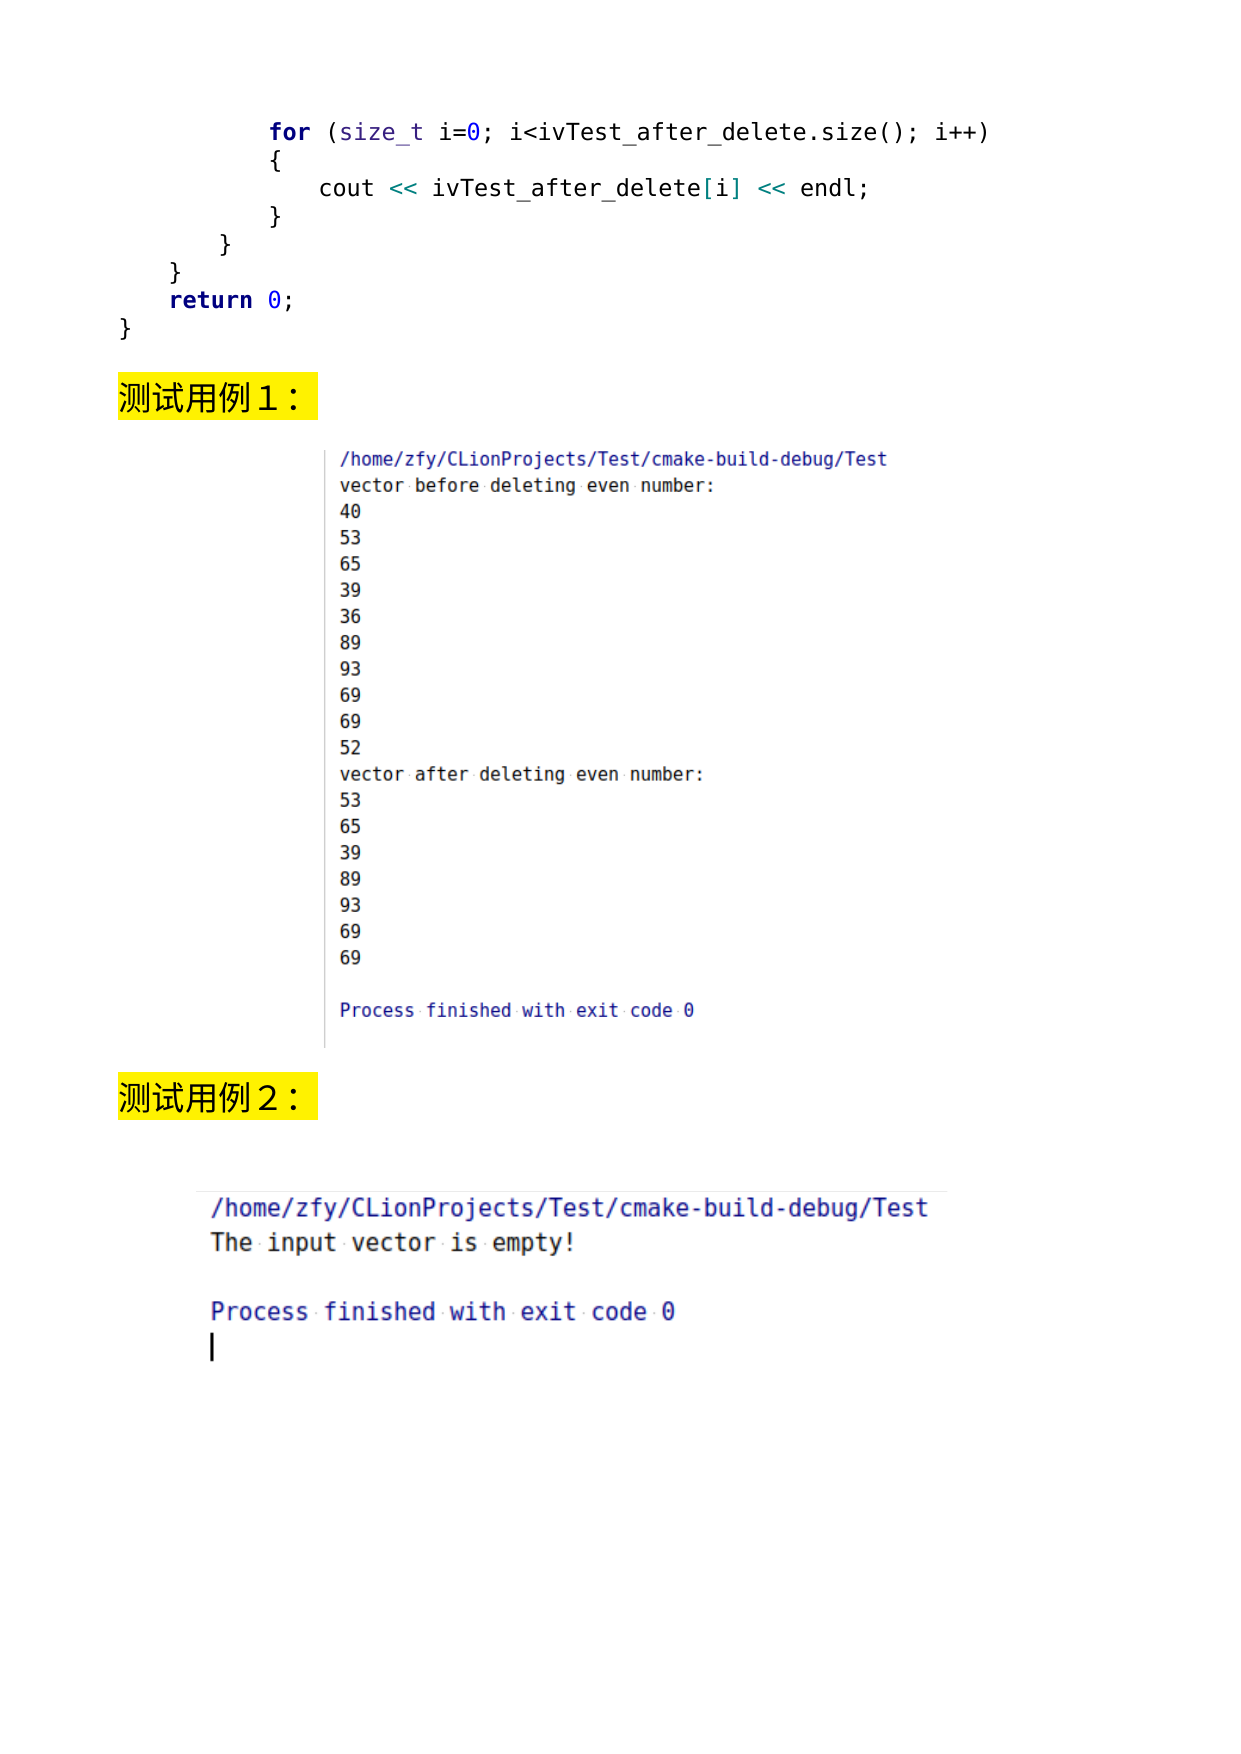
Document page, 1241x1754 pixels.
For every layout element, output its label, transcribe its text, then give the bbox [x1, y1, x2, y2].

text 测试用例１： [118, 372, 1122, 420]
text 测试用例２： [118, 1072, 1122, 1120]
text cout << ivTest_after_delete[i] << endl; [118, 174, 1122, 202]
text } [118, 259, 1122, 287]
picture [323, 450, 902, 1048]
picture [196, 1191, 948, 1451]
text return 0; [118, 287, 1122, 315]
text { [118, 146, 1122, 174]
text } [118, 315, 1122, 342]
text for (size_t i=0; i<ivTest_after_delete.size(); i++) [118, 118, 1122, 146]
text } [118, 202, 1122, 231]
text } [118, 231, 1122, 259]
